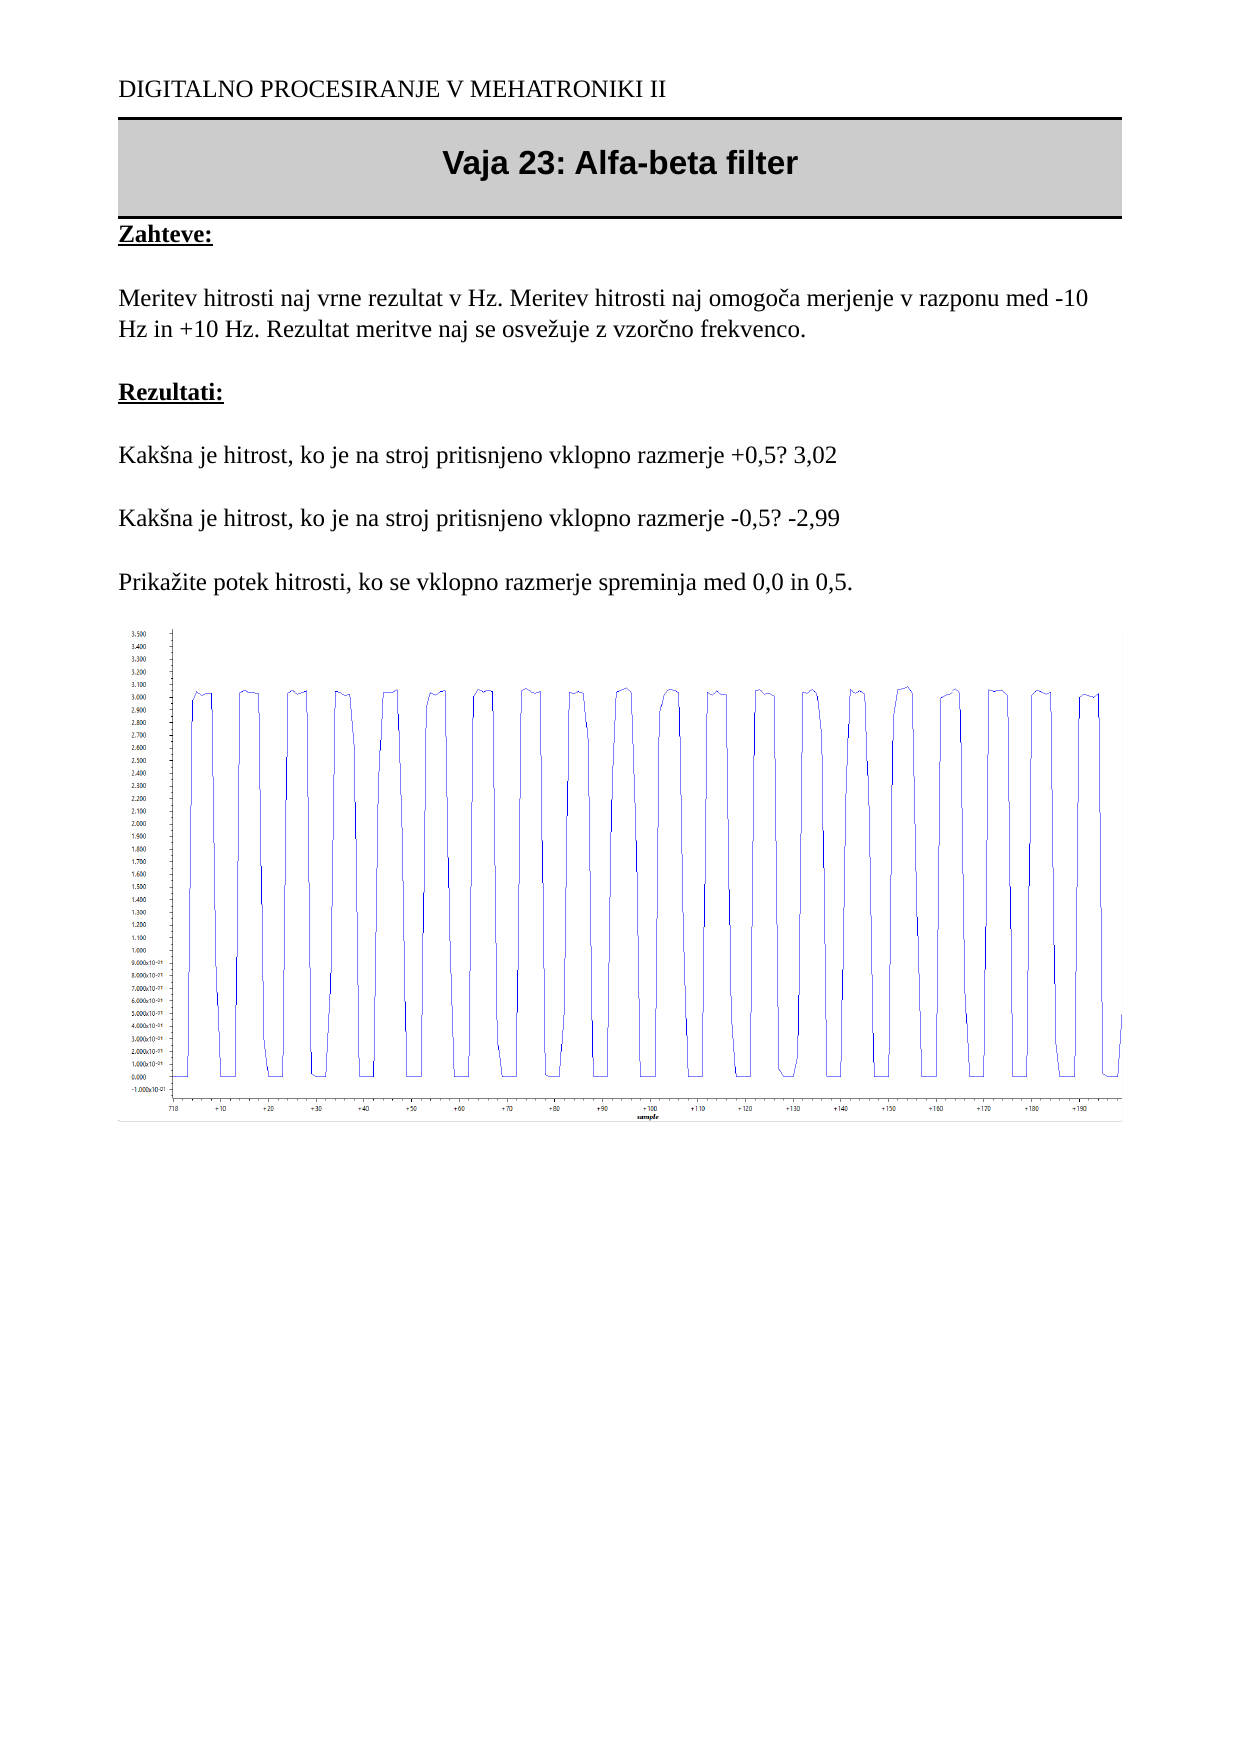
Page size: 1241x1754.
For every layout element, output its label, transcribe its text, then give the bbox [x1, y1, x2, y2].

text Kakšna je hitrost, ko je na stroj pritisnjeno vklopno razmerje +0,5? 3,02 [118, 440, 1122, 469]
text Prikažite potek hitrosti, ko se vklopno razmerje spreminja med 0,0 in 0,5. [118, 567, 1122, 595]
text Zahteve: [118, 219, 1122, 248]
text Kakšna je hitrost, ko je na stroj pritisnjeno vklopno razmerje -0,5? -2,99 [118, 503, 1122, 532]
text Meritev hitrosti naj vrne rezultat v Hz. Meritev hitrosti naj omogoča merjenje v razponu med -10 Hz in +10 Hz. Rezultat meritve naj se osvežuje z vzorčno frekvenco. [118, 283, 1122, 343]
text Rezultati: [118, 377, 1122, 406]
